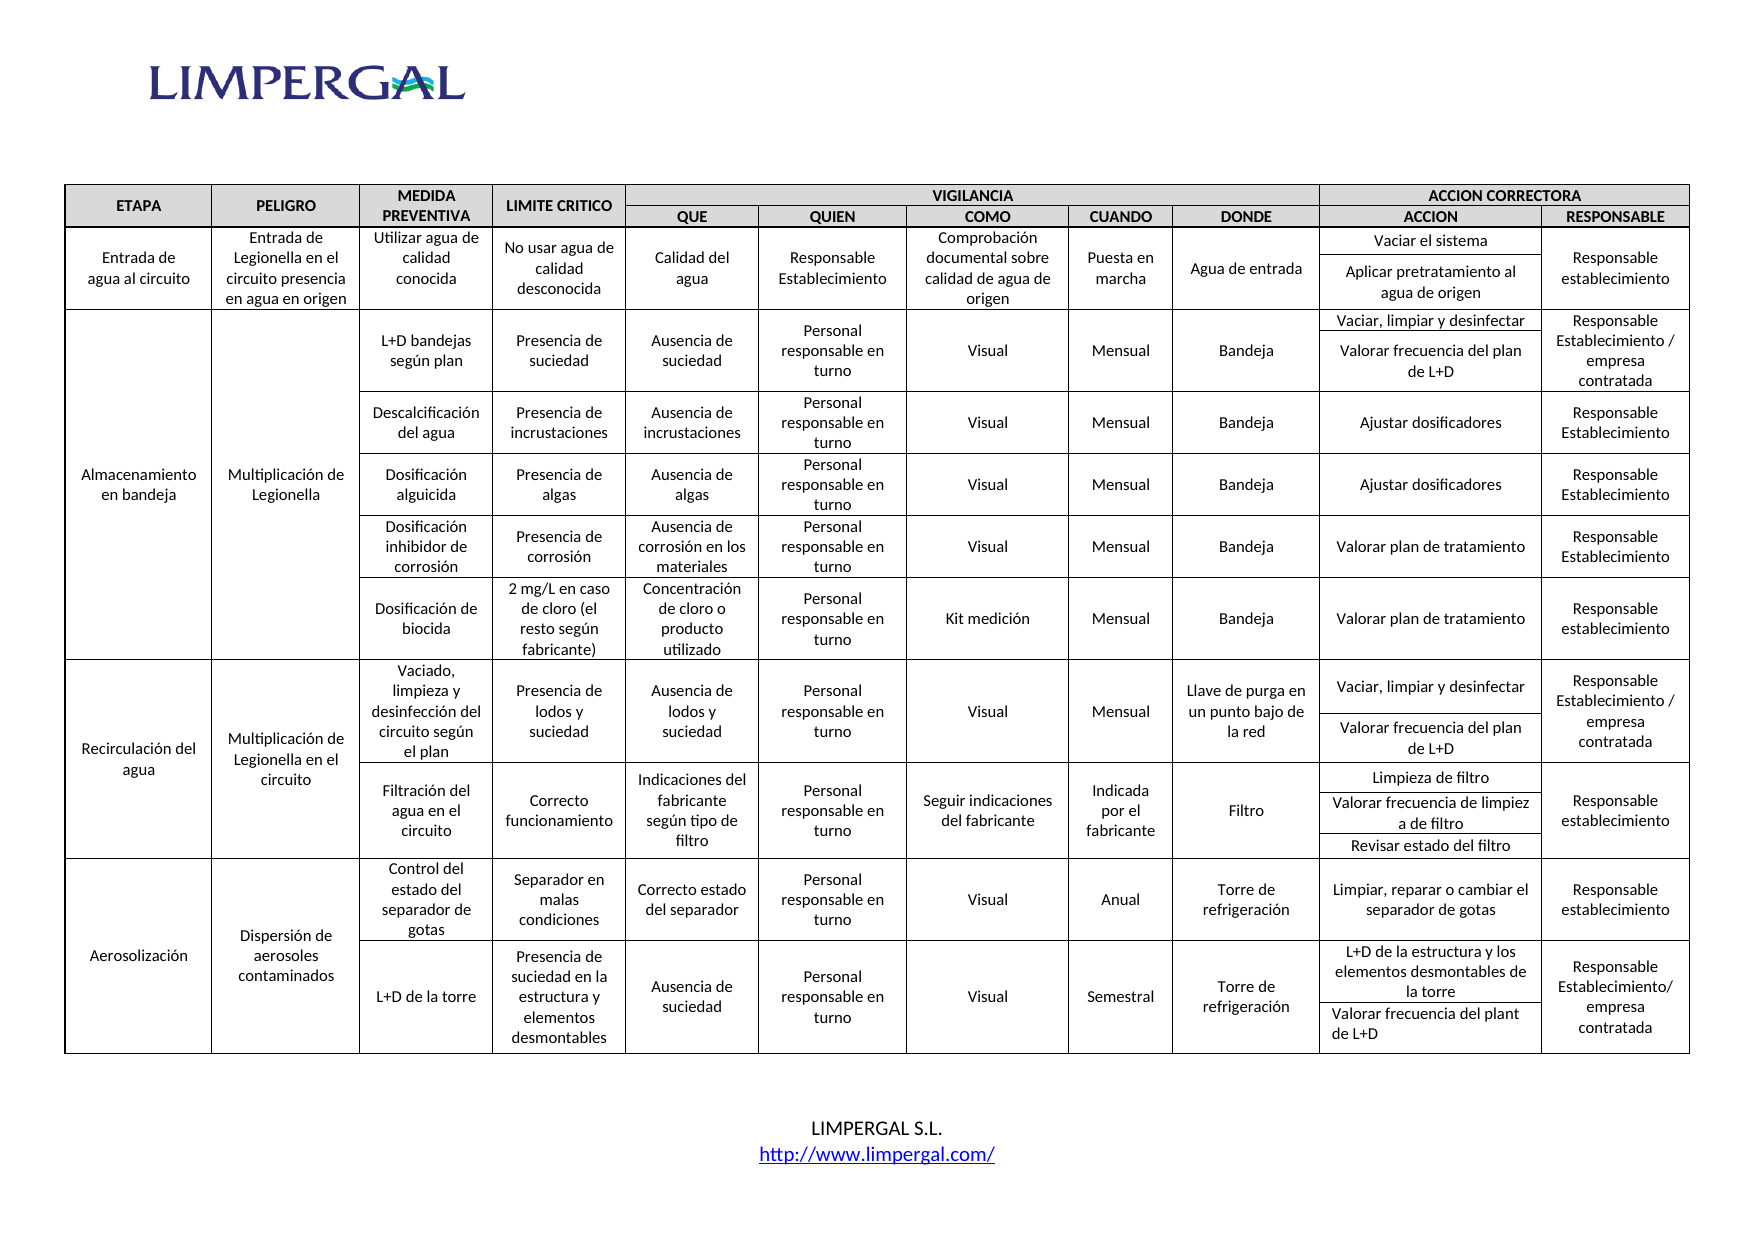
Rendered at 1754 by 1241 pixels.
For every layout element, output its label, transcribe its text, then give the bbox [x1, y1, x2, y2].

table_cell 2 mg/L en caso de cloro (el resto según fabricante) [493, 578, 625, 659]
table_cell Calidad del agua [626, 228, 758, 309]
table_cell Responsable Establecimiento / empresa contratada [1542, 660, 1689, 762]
table_cell Vaciar, limpiar y desinfectar [1320, 660, 1541, 713]
table_cell CUANDO [1069, 206, 1172, 226]
table_cell Bandeja [1173, 516, 1319, 577]
table_cell COMO [907, 206, 1068, 226]
table_cell Responsable establecimiento [1542, 578, 1689, 659]
table_cell Revisar estado del filtro [1320, 834, 1541, 858]
table_cell Personal responsable en turno [759, 392, 906, 453]
table_cell Vaciar el sistema [1320, 228, 1541, 254]
table_cell Presencia de suciedad en la estructura y elementos desmontables [493, 941, 625, 1052]
table_cell Bandeja [1173, 392, 1319, 453]
table_cell Filtración del agua en el circuito [360, 763, 492, 858]
table_cell Responsable establecimiento [1542, 228, 1689, 309]
table_cell Correcto funcionamiento [493, 763, 625, 858]
table_cell Valorar plan de tratamiento [1320, 516, 1541, 577]
table_cell Personal responsable en turno [759, 941, 906, 1052]
table_cell Multiplicación de Legionella [212, 310, 359, 659]
table_cell Recirculación del agua [66, 660, 211, 858]
table_cell Personal responsable en turno [759, 660, 906, 762]
table_cell Valorar frecuencia del plant de L+D [1320, 1003, 1541, 1052]
table_cell Filtro [1173, 763, 1319, 858]
table_cell Ausencia de suciedad [626, 941, 758, 1052]
table_header MEDIDA PREVENTIVA [360, 185, 492, 226]
table_cell Visual [907, 941, 1068, 1052]
table_cell Agua de entrada [1173, 228, 1319, 309]
table_cell Separador en malas condiciones [493, 859, 625, 940]
table_cell Indicada por el fabricante [1069, 763, 1172, 858]
table_cell Mensual [1069, 516, 1172, 577]
table_cell Entrada de Legionella en el circuito presencia en agua en origen [212, 228, 359, 309]
table_cell Dosificación de biocida [360, 578, 492, 659]
table_cell Personal responsable en turno [759, 516, 906, 577]
table_cell Mensual [1069, 454, 1172, 515]
table_cell No usar agua de calidad desconocida [493, 228, 625, 309]
table_cell Responsable establecimiento [1542, 763, 1689, 858]
table_header LIMITE CRITICO [493, 185, 625, 226]
table_cell Mensual [1069, 578, 1172, 659]
table_cell Dosificación inhibidor de corrosión [360, 516, 492, 577]
table_cell Responsable Establecimiento/ empresa contratada [1542, 941, 1689, 1052]
table_cell Mensual [1069, 392, 1172, 453]
table_cell L+D de la torre [360, 941, 492, 1052]
table_cell Vaciado, limpieza y desinfección del circuito según el plan [360, 660, 492, 762]
table_cell Aplicar pretratamiento al agua de origen [1320, 255, 1541, 309]
table_cell Ajustar dosificadores [1320, 454, 1541, 515]
table_cell Aerosolización [66, 859, 211, 1052]
table_cell Almacenamiento en bandeja [66, 310, 211, 659]
table_header PELIGRO [212, 185, 359, 226]
table_cell Personal responsable en turno [759, 454, 906, 515]
table_cell Dosificación alguicida [360, 454, 492, 515]
table_header ACCION CORRECTORA [1320, 185, 1689, 205]
table_cell Mensual [1069, 660, 1172, 762]
table_cell Multiplicación de Legionella en el circuito [212, 660, 359, 858]
table_cell Control del estado del separador de gotas [360, 859, 492, 940]
table_cell Visual [907, 516, 1068, 577]
table_cell Correcto estado del separador [626, 859, 758, 940]
table_cell L+D bandejas según plan [360, 310, 492, 391]
table_cell Concentración de cloro o producto utilizado [626, 578, 758, 659]
table_cell Personal responsable en turno [759, 859, 906, 940]
table_cell Responsable Establecimiento [1542, 454, 1689, 515]
table_cell Ausencia de algas [626, 454, 758, 515]
table_cell Responsable Establecimiento [759, 228, 906, 309]
table_cell Descalcificación del agua [360, 392, 492, 453]
table_cell Ausencia de lodos y suciedad [626, 660, 758, 762]
table_cell ACCION [1320, 206, 1541, 226]
table_cell Mensual [1069, 310, 1172, 391]
table_cell Anual [1069, 859, 1172, 940]
table_cell Torre de refrigeración [1173, 941, 1319, 1052]
table_cell Vaciar, limpiar y desinfectar [1320, 310, 1541, 330]
table_cell Seguir indicaciones del fabricante [907, 763, 1068, 858]
table_cell Visual [907, 859, 1068, 940]
table_cell Valorar frecuencia de limpiez a de filtro [1320, 793, 1541, 833]
table_cell Ausencia de incrustaciones [626, 392, 758, 453]
table_cell Limpiar, reparar o cambiar el separador de gotas [1320, 859, 1541, 940]
table_cell Ajustar dosificadores [1320, 392, 1541, 453]
table_cell Bandeja [1173, 578, 1319, 659]
table_cell Valorar frecuencia del plan de L+D [1320, 714, 1541, 762]
table_cell Bandeja [1173, 454, 1319, 515]
table_cell Comprobación documental sobre calidad de agua de origen [907, 228, 1068, 309]
table_cell Visual [907, 660, 1068, 762]
table_cell Indicaciones del fabricante según tipo de filtro [626, 763, 758, 858]
table_cell Ausencia de suciedad [626, 310, 758, 391]
table_cell Visual [907, 454, 1068, 515]
table_cell Kit medición [907, 578, 1068, 659]
table_cell Puesta en marcha [1069, 228, 1172, 309]
table_cell DONDE [1173, 206, 1319, 226]
table_cell Ausencia de corrosión en los materiales [626, 516, 758, 577]
table_cell RESPONSABLE [1542, 206, 1689, 226]
table_cell Utilizar agua de calidad conocida [360, 228, 492, 309]
table_cell Limpieza de filtro [1320, 763, 1541, 792]
table_cell Dispersión de aerosoles contaminados [212, 859, 359, 1052]
table_cell Presencia de algas [493, 454, 625, 515]
table_cell Valorar frecuencia del plan de L+D [1320, 331, 1541, 391]
table_cell Responsable establecimiento [1542, 859, 1689, 940]
table_cell Visual [907, 310, 1068, 391]
table_cell Responsable Establecimiento [1542, 516, 1689, 577]
table_cell Visual [907, 392, 1068, 453]
table_header ETAPA [66, 185, 211, 226]
table_cell Responsable Establecimiento [1542, 392, 1689, 453]
table_cell Presencia de lodos y suciedad [493, 660, 625, 762]
table_cell QUIEN [759, 206, 906, 226]
table_cell Llave de purga en un punto bajo de la red [1173, 660, 1319, 762]
picture [147, 44, 468, 103]
table_header VIGILANCIA [626, 185, 1319, 205]
table_cell Personal responsable en turno [759, 310, 906, 391]
table_cell Personal responsable en turno [759, 763, 906, 858]
table_cell Presencia de corrosión [493, 516, 625, 577]
table_cell Valorar plan de tratamiento [1320, 578, 1541, 659]
table_cell Semestral [1069, 941, 1172, 1052]
table_cell Responsable Establecimiento / empresa contratada [1542, 310, 1689, 391]
table_cell Presencia de suciedad [493, 310, 625, 391]
table_cell Presencia de incrustaciones [493, 392, 625, 453]
table_cell Torre de refrigeración [1173, 859, 1319, 940]
table_cell QUE [626, 206, 758, 226]
table_cell Personal responsable en turno [759, 578, 906, 659]
table_cell Bandeja [1173, 310, 1319, 391]
table_cell L+D de la estructura y los elementos desmontables de la torre [1320, 941, 1541, 1002]
table_cell Entrada de agua al circuito [66, 228, 211, 309]
